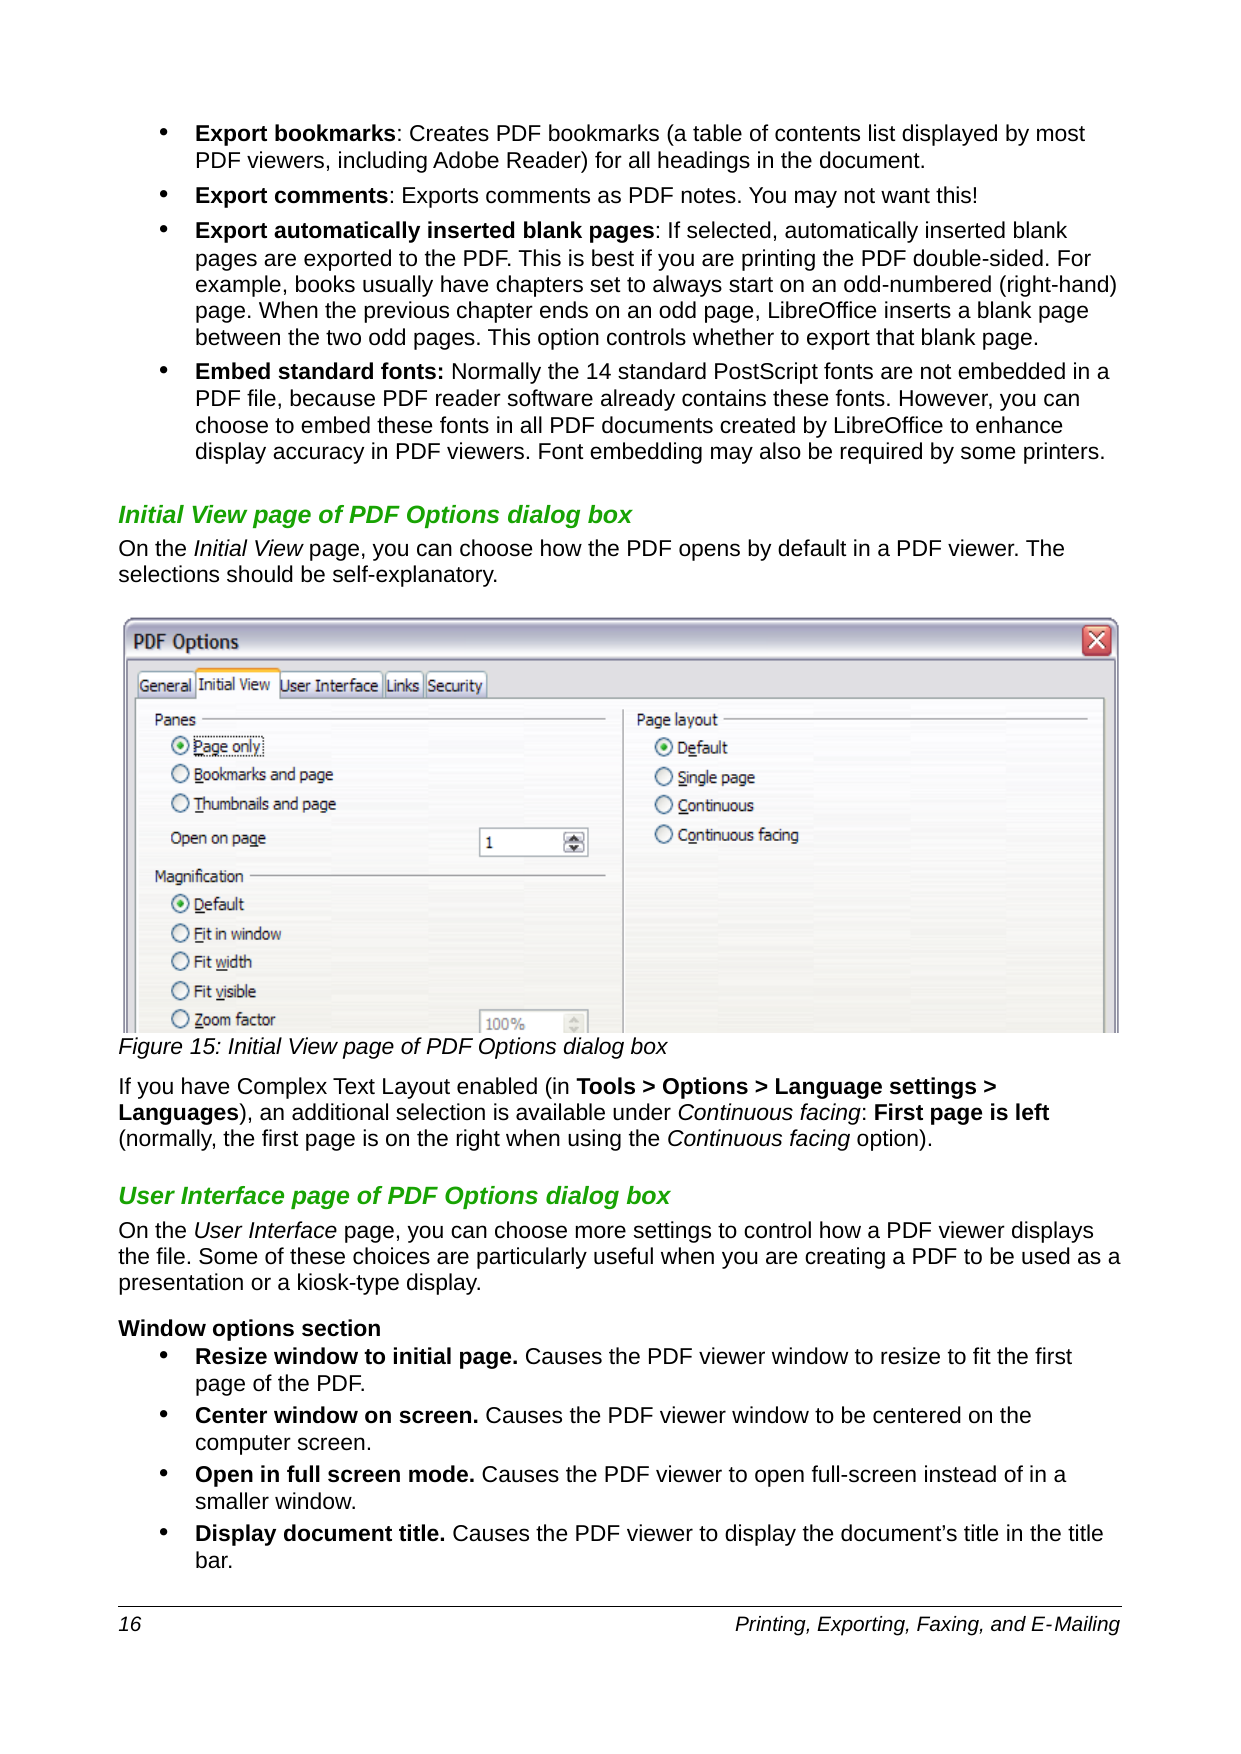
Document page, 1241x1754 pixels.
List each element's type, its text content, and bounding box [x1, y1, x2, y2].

list Export comments: Exports comments as PDF notes. You may not want this! [156, 180, 1122, 209]
text Figure 15: Initial View page of PDF Options dialog box [118, 1033, 1122, 1059]
text If you have Complex Text Layout enabled (in Tools > Options > Language settings > Languages), an additional selection is available under Continuous facing: First page is left (normally, the first page is on the right when using the Continuous facing option). [118, 1073, 1122, 1152]
list Export automatically inserted blank pages: If selected, automatically inserted blank pages are exported to the PDF. This is best if you are printing the PDF double-sided. For example, books usually have chapters set to always start on an odd-numbered (right-hand) page. When the previous chapter ends on an odd page, LibreOffice inserts a blank page between the two odd pages. This option controls whether to export that blank page. [156, 215, 1122, 350]
list Embed standard fonts: Normally the 14 standard PostScript fonts are not embedded in a PDF file, because PDF reader software already contains these fonts. However, you can choose to embed these fonts in all PDF documents created by LibreOffice to enhance display accuracy in PDF viewers. Font embedding may also be required by some printers. [156, 356, 1122, 464]
picture [118, 612, 1123, 1033]
list Resize window to initial page. Causes the PDF viewer window to resize to fit the first page of the PDF. [156, 1341, 1122, 1396]
text On the Initial View page, you can choose how the PDF opens by default in a PDF viewer. The selections should be self-explanatory. [118, 535, 1122, 588]
text On the User Interface page, you can choose more settings to control how a PDF viewer displays the file. Some of these choices are particularly useful when you are creating a PDF to be used as a presentation or a kiosk-type display. [118, 1217, 1122, 1296]
list Open in full screen mode. Causes the PDF viewer to open full-screen instead of in a smaller window. [156, 1459, 1122, 1514]
list Center window on screen. Causes the PDF viewer window to be centered on the computer screen. [156, 1400, 1122, 1456]
list Export bookmarks: Creates PDF bookmarks (a table of contents list displayed by most PDF viewers, including Adobe Reader) for all headings in the document. [156, 118, 1122, 174]
subtitle User Interface page of PDF Options dialog box [118, 1181, 1122, 1210]
list Display document title. Causes the PDF viewer to display the document’s title in the title bar. [156, 1518, 1122, 1574]
text Window options section [118, 1314, 1122, 1341]
subtitle Initial View page of PDF Options dialog box [118, 500, 1122, 528]
